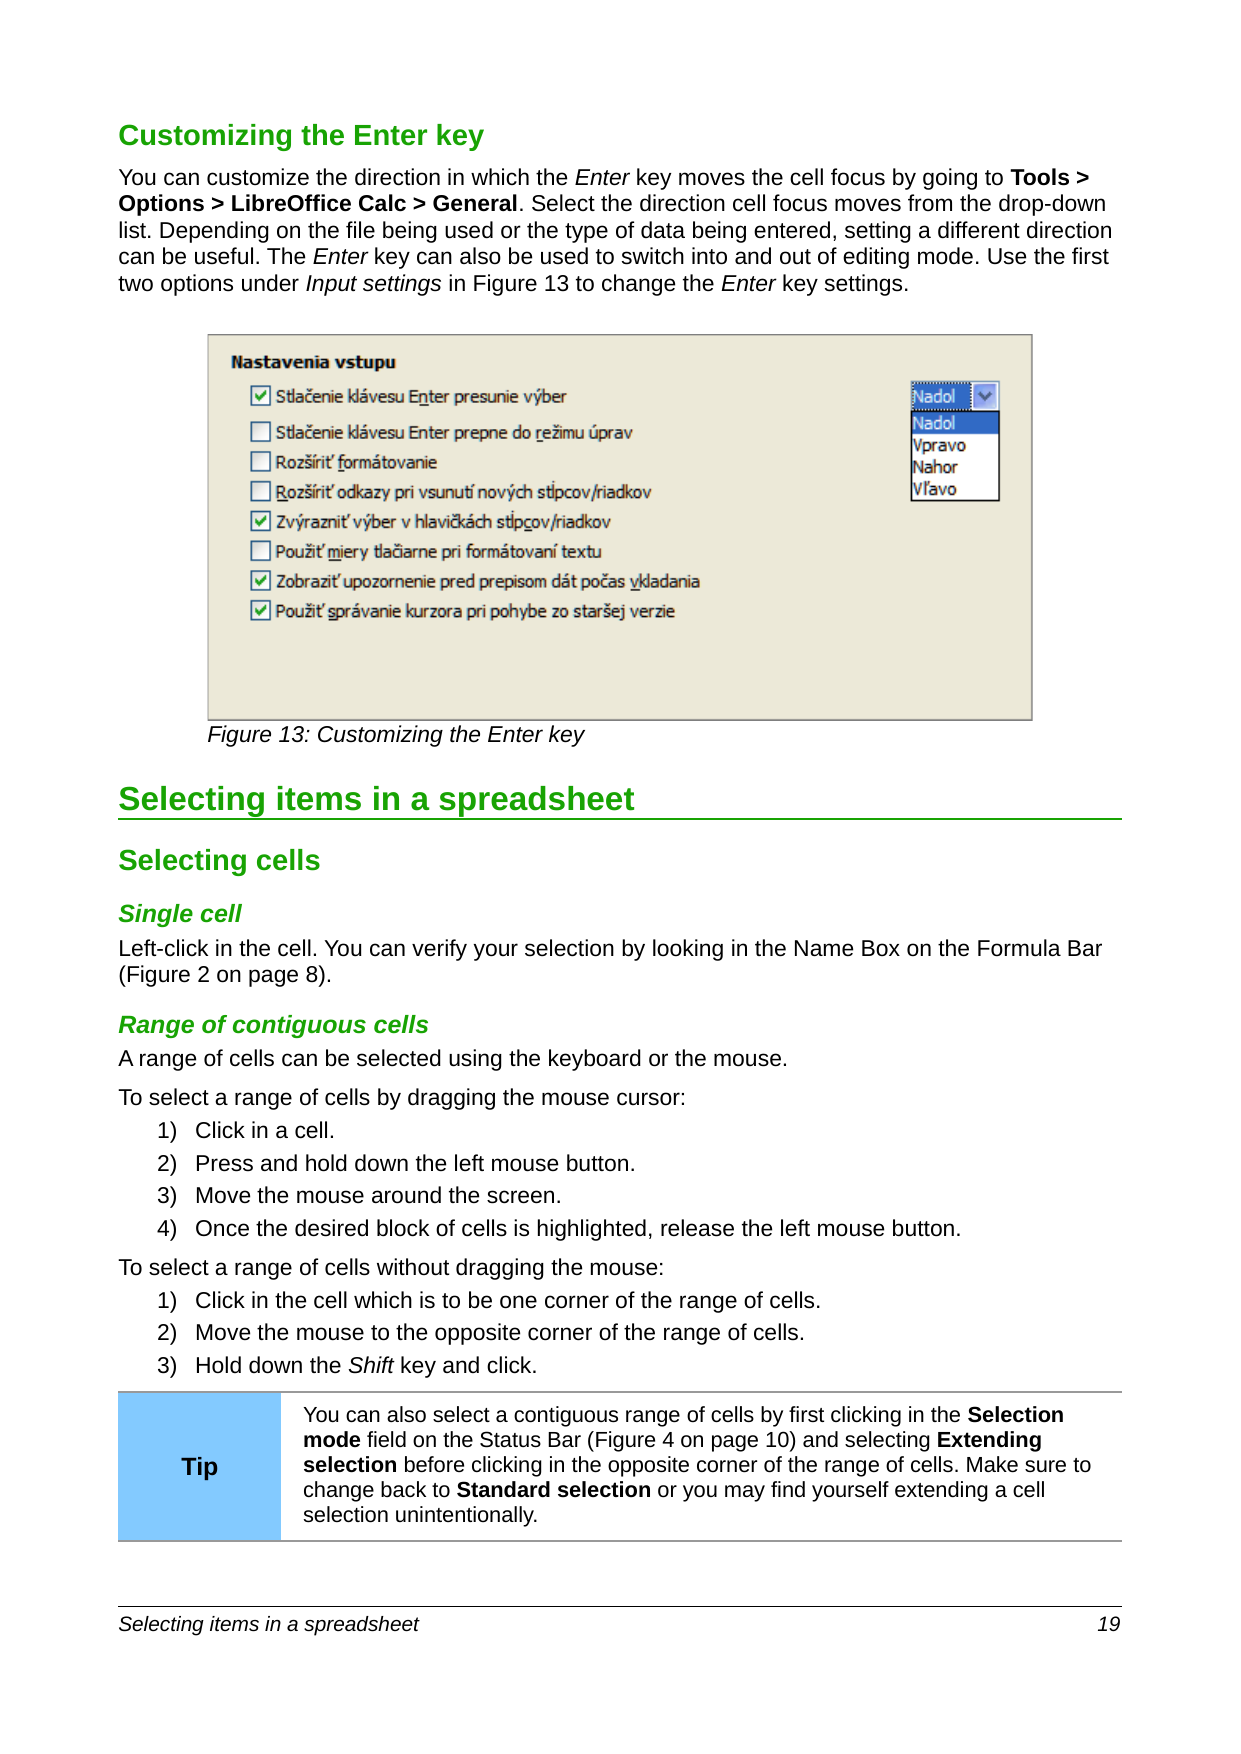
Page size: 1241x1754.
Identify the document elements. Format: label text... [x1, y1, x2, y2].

list To select a range of cells without dragging the mouse: [118, 1254, 1122, 1280]
subtitle Single cell [118, 899, 1122, 928]
subtitle Selecting items in a spreadsheet [118, 779, 1122, 818]
list To select a range of cells by dragging the mouse cursor: [118, 1084, 1122, 1111]
table_header Tip [118, 1393, 281, 1540]
subtitle Customizing the Enter key [118, 118, 1122, 152]
text Left-click in the cell. You can verify your selection by looking in the Name Box on the Formula Bar (Figure 2 on page 8). [118, 934, 1122, 987]
list Move the mouse to the opposite corner of the range of cells. [177, 1319, 1122, 1346]
list Once the desired block of cells is highlighted, release the left mouse button. [177, 1215, 1122, 1241]
list Press and hold down the left mouse button. [177, 1150, 1122, 1176]
list Click in the cell which is to be one corner of the range of cells. [177, 1287, 1122, 1313]
text A range of cells can be selected using the keyboard or the mouse. [118, 1045, 1122, 1072]
text Figure 13: Customizing the Enter key [207, 721, 1033, 747]
text You can customize the direction in which the Enter key moves the cell focus by going to Tools > Options > LibreOffice Calc > General. Select the direction cell focus moves from the drop-down list. Depending on the file being used or the type of data being entered, setting a different direction can be useful. The Enter key can also be used to switch into and out of editing mode. Use the first two options under Input settings in Figure 13 to change the Enter key settings. [118, 164, 1122, 296]
list Click in a cell. [177, 1117, 1122, 1143]
subtitle Selecting cells [118, 843, 1122, 876]
list Hold down the Shift key and click. [177, 1352, 1122, 1378]
list Move the mouse around the screen. [177, 1182, 1122, 1209]
subtitle Range of contiguous cells [118, 1010, 1122, 1039]
picture [207, 334, 1033, 721]
table_header You can also select a contiguous range of cells by first clicking in the Selection mode field on the Status Bar (Figure 4 on page 10) and selecting Extending selection before clicking in the opposite corner of the range of cells. Make sure to change back to Standard selection or you may find yourself extending a cell selection unintentionally. [281, 1393, 1122, 1540]
